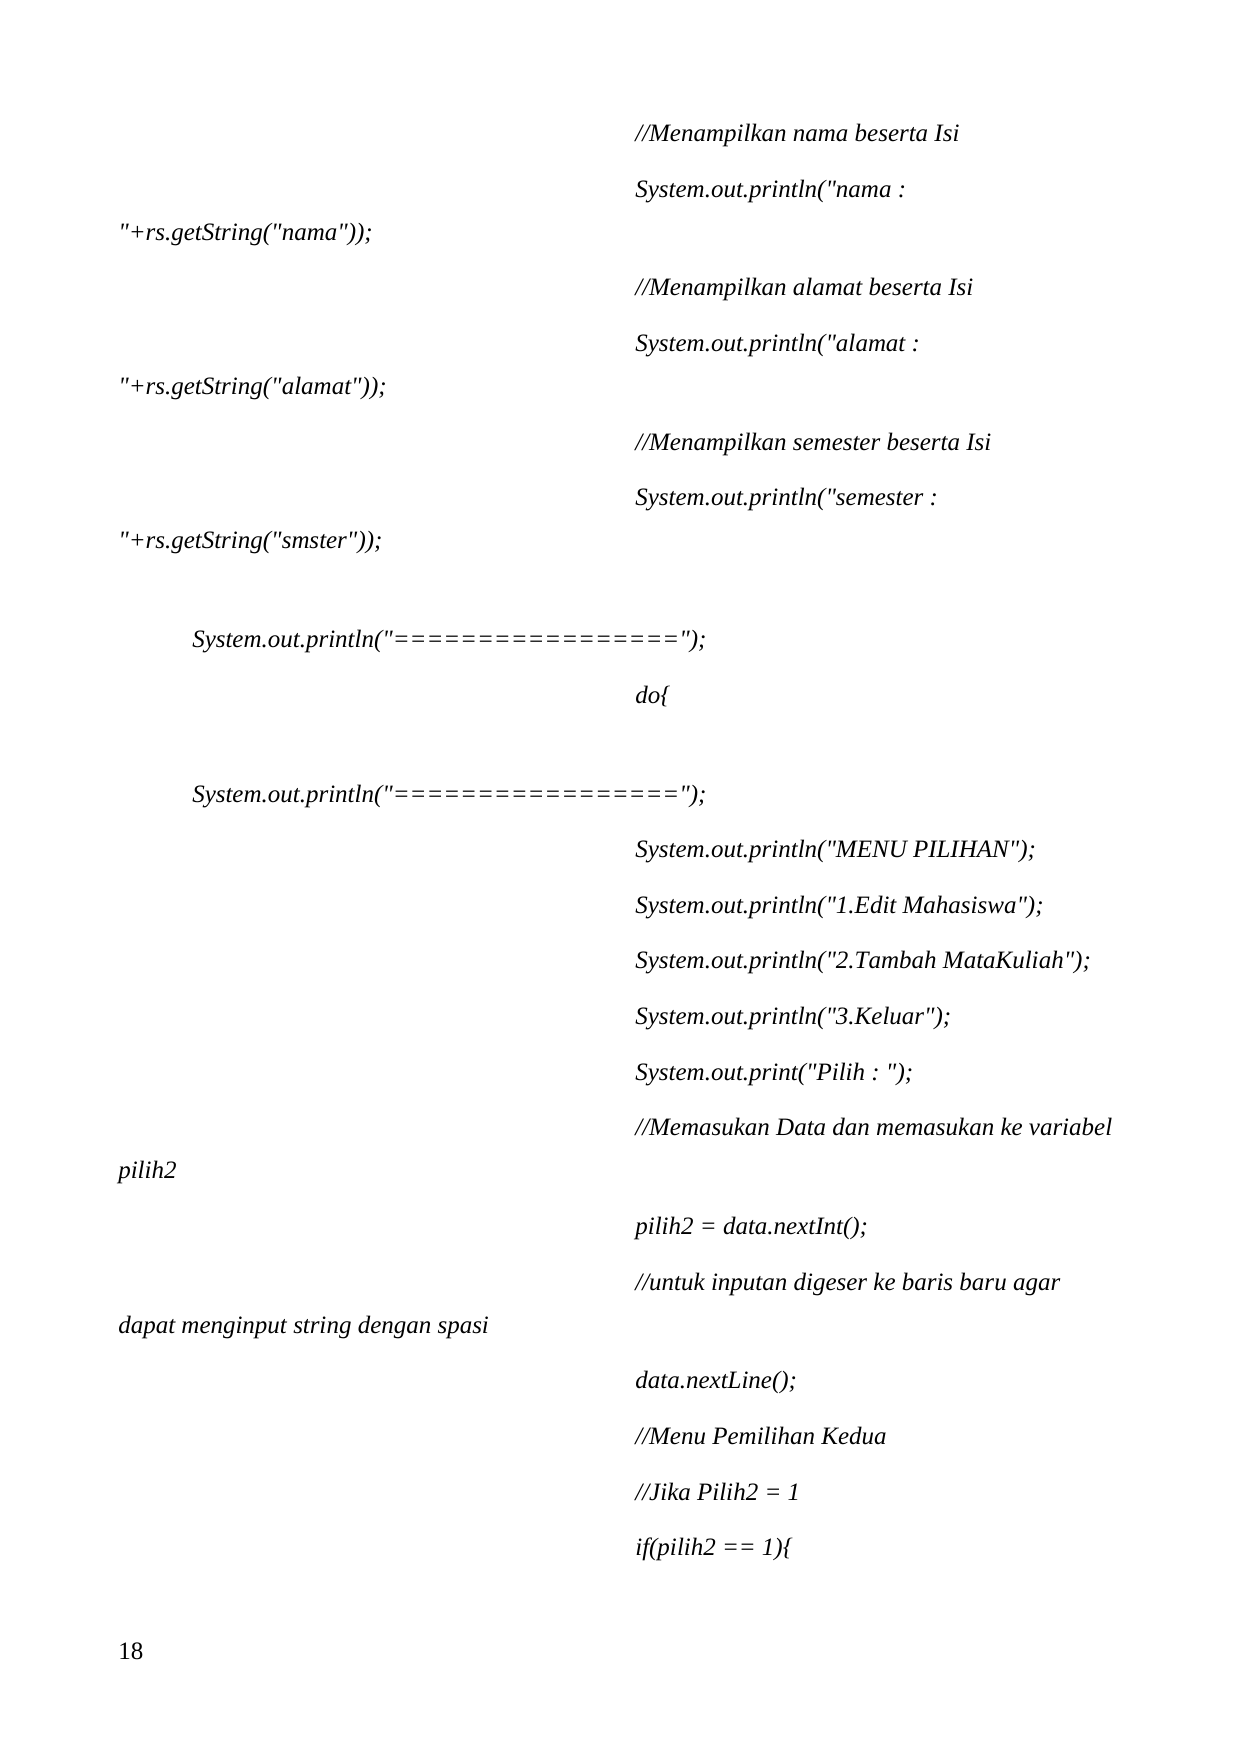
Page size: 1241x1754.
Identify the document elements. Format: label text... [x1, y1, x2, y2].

text //Menu Pemilihan Kedua [118, 1421, 1122, 1450]
text data.nextLine(); [118, 1366, 1122, 1394]
text //Menampilkan alamat beserta Isi [118, 272, 1122, 301]
text //Memasukan Data dan memasukan ke variabel pilih2 [118, 1112, 1122, 1184]
text System.out.println("3.Keluar"); [118, 1001, 1122, 1030]
text System.out.println("2.Tambah MataKuliah"); [118, 946, 1122, 974]
text //Jika Pilih2 = 1 [118, 1477, 1122, 1506]
text System.out.println("semester : "+rs.getString("smster")); [118, 482, 1122, 554]
text System.out.println("1.Edit Mahasiswa"); [118, 890, 1122, 919]
text do{ [118, 680, 1122, 709]
text //Menampilkan nama beserta Isi [118, 118, 1122, 147]
text System.out.print("Pilih : "); [118, 1057, 1122, 1086]
text System.out.println("alamat : "+rs.getString("alamat")); [118, 328, 1122, 400]
text System.out.println("================="); [118, 581, 1122, 653]
text System.out.println("nama : "+rs.getString("nama")); [118, 174, 1122, 246]
text //untuk inputan digeser ke baris baru agar dapat menginput string dengan spasi [118, 1267, 1122, 1339]
text System.out.println("================="); [118, 736, 1122, 807]
text //Menampilkan semester beserta Isi [118, 427, 1122, 456]
text System.out.println("MENU PILIHAN"); [118, 834, 1122, 863]
text if(pilih2 == 1){ [118, 1532, 1122, 1561]
text pilih2 = data.nextInt(); [118, 1211, 1122, 1240]
